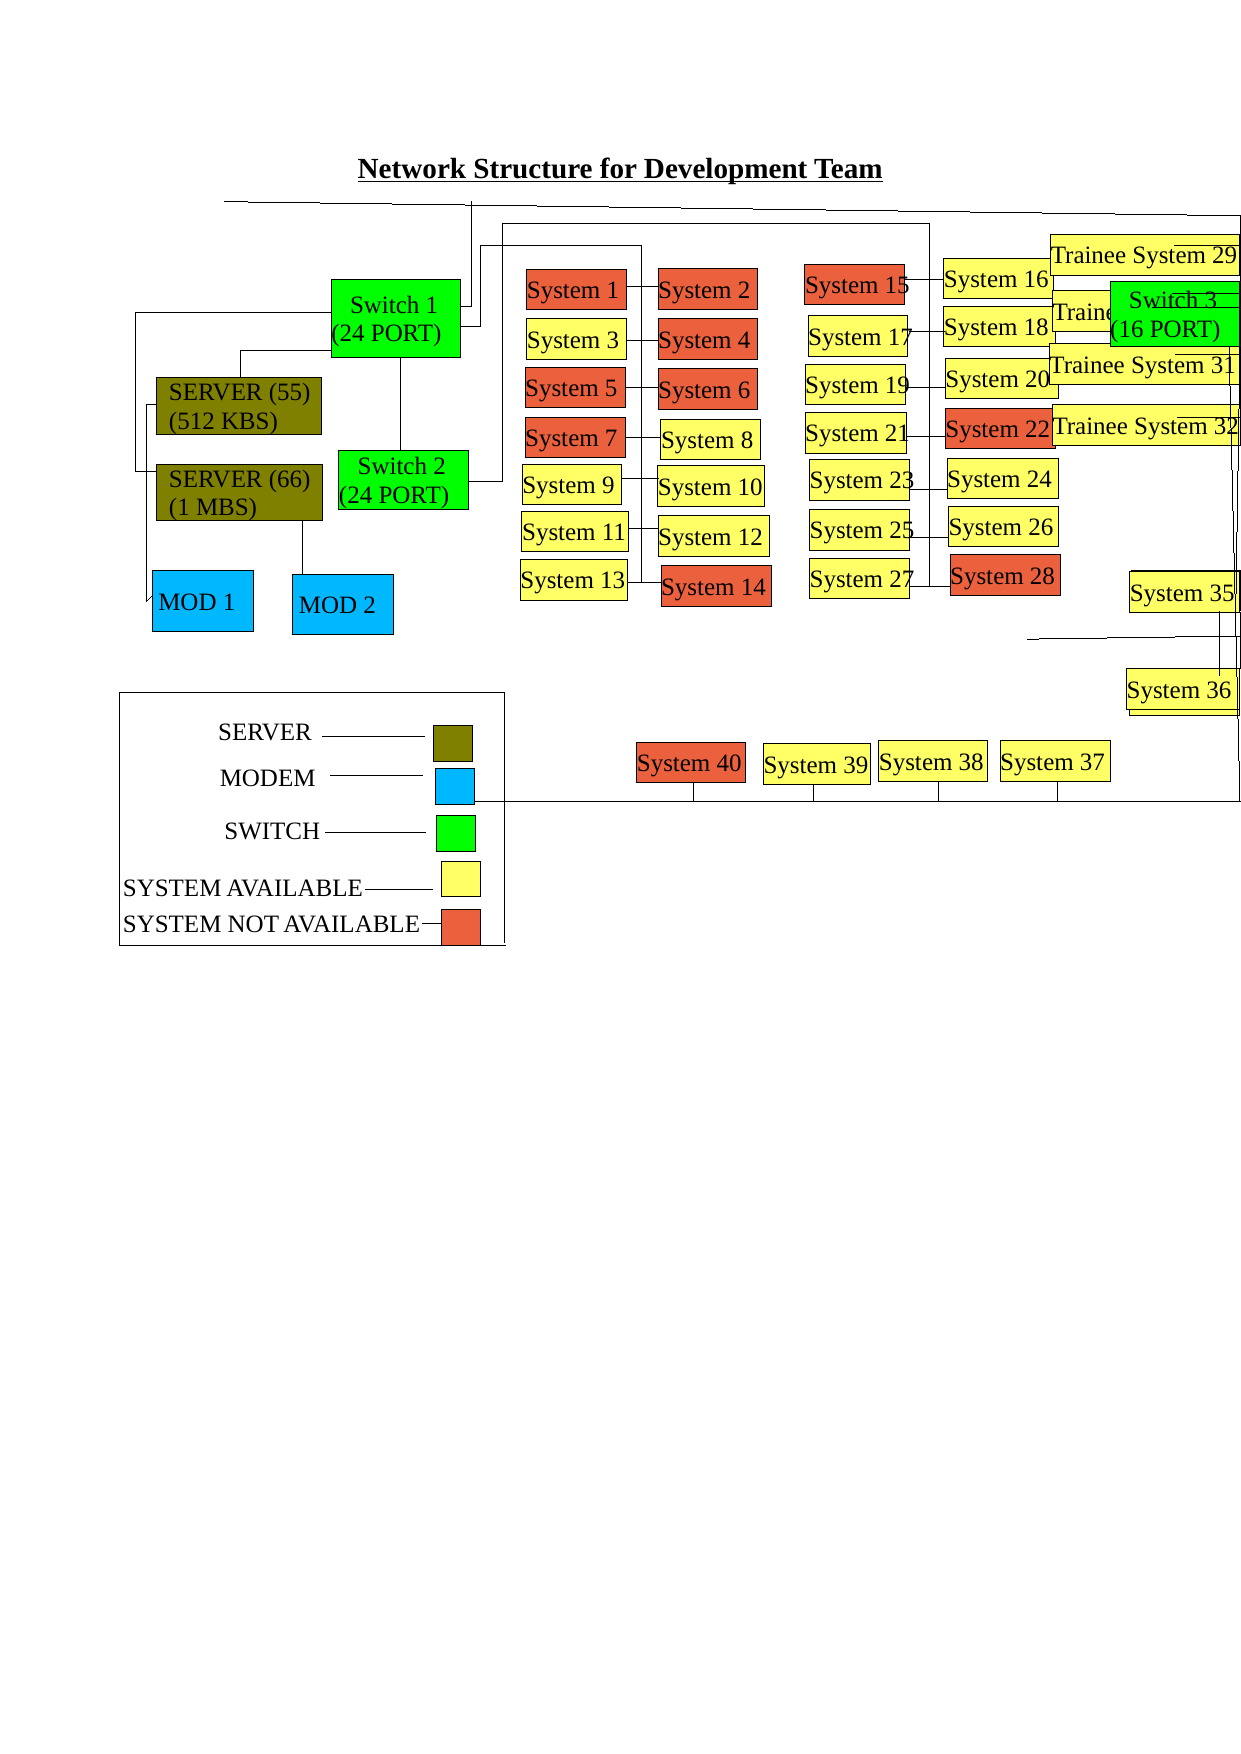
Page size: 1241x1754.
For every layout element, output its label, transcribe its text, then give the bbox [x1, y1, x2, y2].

text Network Structure for Development Team [118, 152, 1122, 185]
